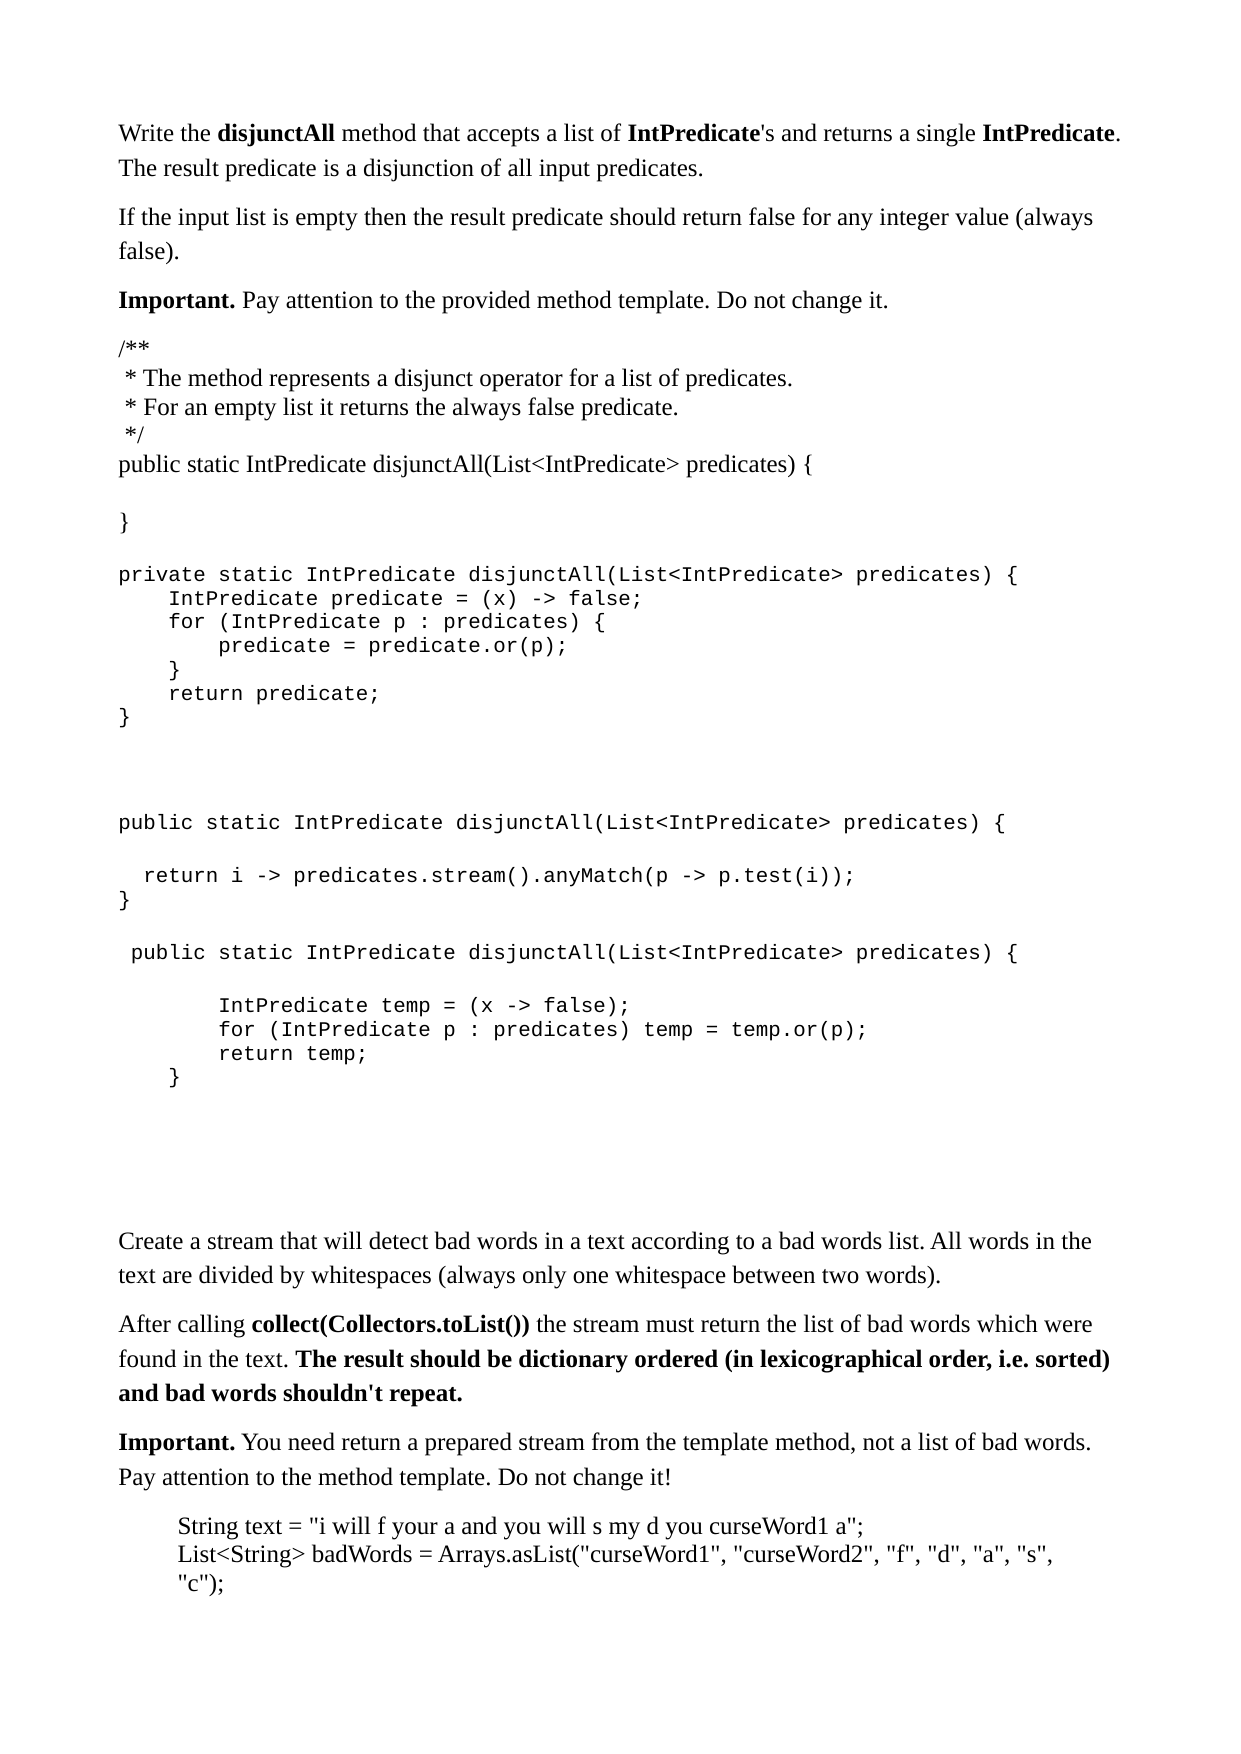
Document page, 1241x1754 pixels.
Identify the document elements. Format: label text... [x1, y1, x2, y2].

text } [118, 1066, 1122, 1090]
text * The method represents a disjunct operator for a list of predicates. [118, 363, 1122, 392]
text return i -> predicates.stream().anyMatch(p -> p.test(i)); [118, 866, 1122, 889]
text } [118, 889, 1122, 913]
text IntPredicate predicate = (x) -> false; [118, 588, 1122, 612]
text Important. You need return a prepared stream from the template method, not a list of bad words. Pay attention to the method template. Do not change it! [118, 1427, 1122, 1491]
text predicate = predicate.or(p); [118, 635, 1122, 659]
text * For an empty list it returns the always false predicate. [118, 392, 1122, 421]
text IntPredicate temp = (x -> false); [118, 995, 1122, 1019]
text /** [118, 334, 1122, 363]
text return temp; [118, 1043, 1122, 1066]
text private static IntPredicate disjunctAll(List<IntPredicate> predicates) { [118, 564, 1122, 588]
text */ [118, 421, 1122, 449]
text } [118, 659, 1122, 682]
text If the input list is empty then the result predicate should return false for any integer value (always false). [118, 202, 1122, 265]
text public static IntPredicate disjunctAll(List<IntPredicate> predicates) { [118, 449, 1122, 478]
text public static IntPredicate disjunctAll(List<IntPredicate> predicates) { [118, 942, 1122, 966]
text for (IntPredicate p : predicates) { [118, 612, 1122, 635]
text return predicate; [118, 682, 1122, 706]
text Important. Pay attention to the provided method template. Do not change it. [118, 285, 1122, 314]
text After calling collect(Collectors.toList()) the stream must return the list of bad words which were found in the text. The result should be dictionary ordered (in lexicographical order, i.e. sorted) and bad words shouldn't repeat. [118, 1309, 1122, 1407]
text Write the disjunctAll method that accepts a list of IntPredicate's and returns a single IntPredicate. The result predicate is a disjunction of all input predicates. [118, 118, 1122, 181]
text } [118, 706, 1122, 730]
text for (IntPredicate p : predicates) temp = temp.or(p); [118, 1019, 1122, 1043]
text public static IntPredicate disjunctAll(List<IntPredicate> predicates) { [118, 812, 1122, 836]
text String text = "i will f your a and you will s my d you curseWord1 a"; List<String> badWords = Arrays.asList("curseWord1", "curseWord2", "f", "d", "a", "s", "c"); [177, 1511, 1063, 1597]
text Create a stream that will detect bad words in a text according to a bad words list. All words in the text are divided by whitespaces (always only one whitespace between two words). [118, 1226, 1122, 1289]
text } [118, 507, 1122, 536]
